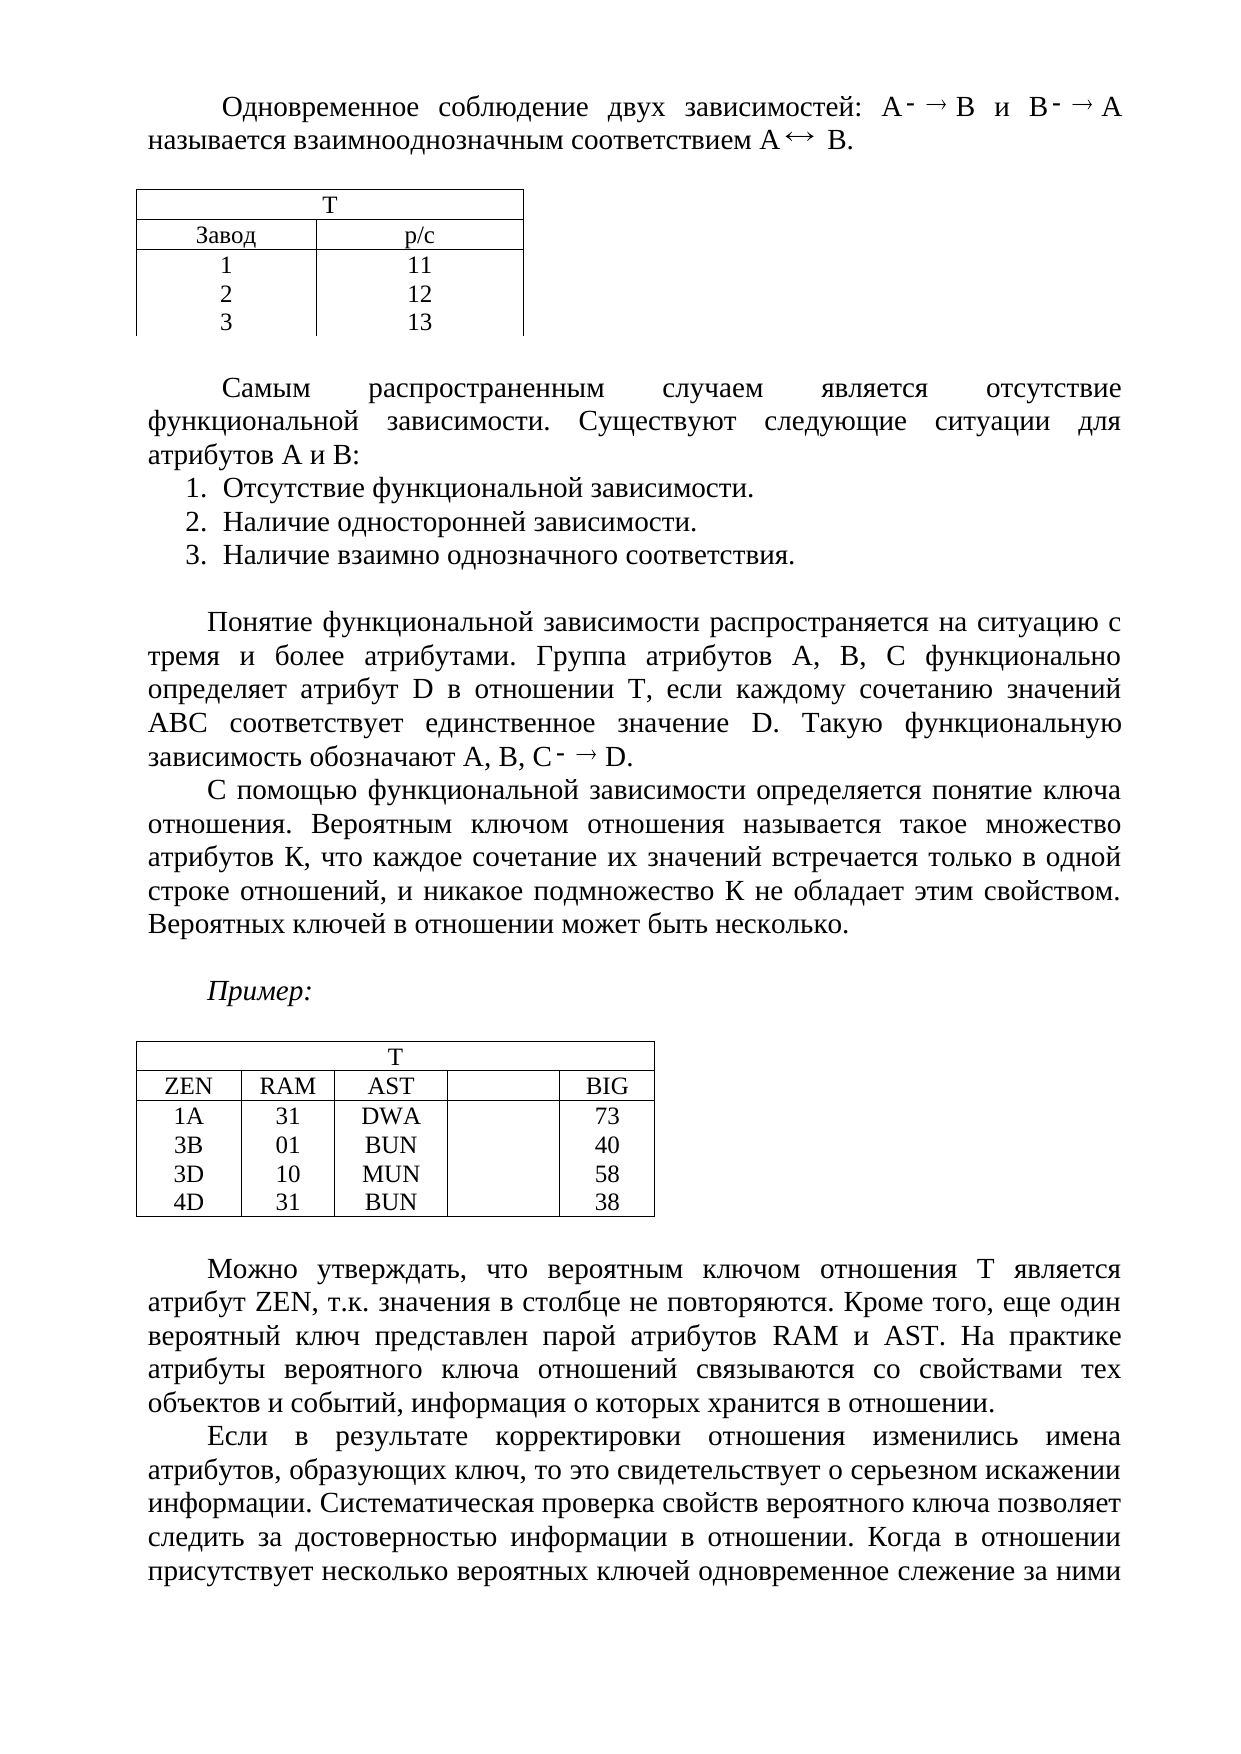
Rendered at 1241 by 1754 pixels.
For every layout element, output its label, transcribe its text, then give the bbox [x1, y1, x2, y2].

table_cell 4D [137, 1188, 241, 1216]
table_cell 11 [317, 250, 523, 279]
text Понятие функциональной зависимости распространяется на ситуацию с тремя и более атрибутами. Группа атрибутов А, В, С функционально определяет атрибут D в отношении Т, если каждому сочетанию значений АВС соответствует единственное значение D. Такую функциональную зависимость обозначают А, В, СD. [148, 604, 1122, 772]
list Наличие односторонней зависимости. [185, 504, 1122, 537]
table_cell 3 [137, 308, 316, 336]
table_cell [448, 1101, 559, 1130]
table_cell 40 [560, 1130, 654, 1159]
table_cell 13 [317, 308, 523, 336]
table_cell BIG [560, 1071, 654, 1100]
table_cell ZEN [137, 1071, 241, 1100]
table_cell 3D [137, 1159, 241, 1187]
table_cell [448, 1130, 559, 1159]
text С помощью функциональной зависимости определяется понятие ключа отношения. Вероятным ключом отношения называется такое множество атрибутов К, что каждое сочетание их значений встречается только в одной строке отношений, и никакое подмножество К не обладает этим свойством. Вероятных ключей в отношении может быть несколько. [148, 772, 1122, 940]
table_cell 01 [242, 1130, 334, 1159]
table_cell 12 [317, 279, 523, 307]
table_cell 1 [137, 250, 316, 279]
text Можно утверждать, что вероятным ключом отношения Т является атрибут ZEN, т.к. значения в столбце не повторяются. Кроме того, еще один вероятный ключ представлен парой атрибутов RAM и AST. На практике атрибуты вероятного ключа отношений связываются со свойствами тех объектов и событий, информация о которых хранится в отношении. [148, 1251, 1122, 1418]
table_cell BUN [335, 1130, 447, 1159]
table_cell RAM [242, 1071, 334, 1100]
text Самым распространенным случаем является отсутствие функциональной зависимости. Существуют следующие ситуации для атрибутов А и В: [148, 370, 1122, 470]
table_cell 58 [560, 1159, 654, 1187]
table_header Т [137, 1042, 654, 1070]
table_cell 73 [560, 1101, 654, 1130]
text Одновременное соблюдение двух зависимостей: АВ и ВА называется взаимнооднозначным соответствием А В. [148, 89, 1122, 156]
table_cell BUN [335, 1188, 447, 1216]
table_header Т [137, 190, 523, 219]
table_cell р/с [317, 220, 523, 249]
table_cell 10 [242, 1159, 334, 1187]
table_cell 31 [242, 1101, 334, 1130]
table_cell [448, 1159, 559, 1187]
text Пример: [148, 973, 1122, 1007]
text Если в результате корректировки отношения изменились имена атрибутов, образующих ключ, то это свидетельствует о серьезном искажении информации. Систематическая проверка свойств вероятного ключа позволяет следить за достоверностью информации в отношении. Когда в отношении присутствует несколько вероятных ключей одновременное слежение за ними [148, 1418, 1122, 1586]
table_cell AST [335, 1071, 447, 1100]
table_cell [448, 1071, 559, 1100]
list Наличие взаимно однозначного соответствия. [185, 537, 1122, 571]
table_cell [448, 1188, 559, 1216]
table_cell 2 [137, 279, 316, 307]
table_cell DWA [335, 1101, 447, 1130]
table_cell 1A [137, 1101, 241, 1130]
table_cell 38 [560, 1188, 654, 1216]
table_cell Завод [137, 220, 316, 249]
table_cell 3B [137, 1130, 241, 1159]
list Отсутствие функциональной зависимости. [185, 470, 1122, 504]
table_cell 31 [242, 1188, 334, 1216]
table_cell MUN [335, 1159, 447, 1187]
